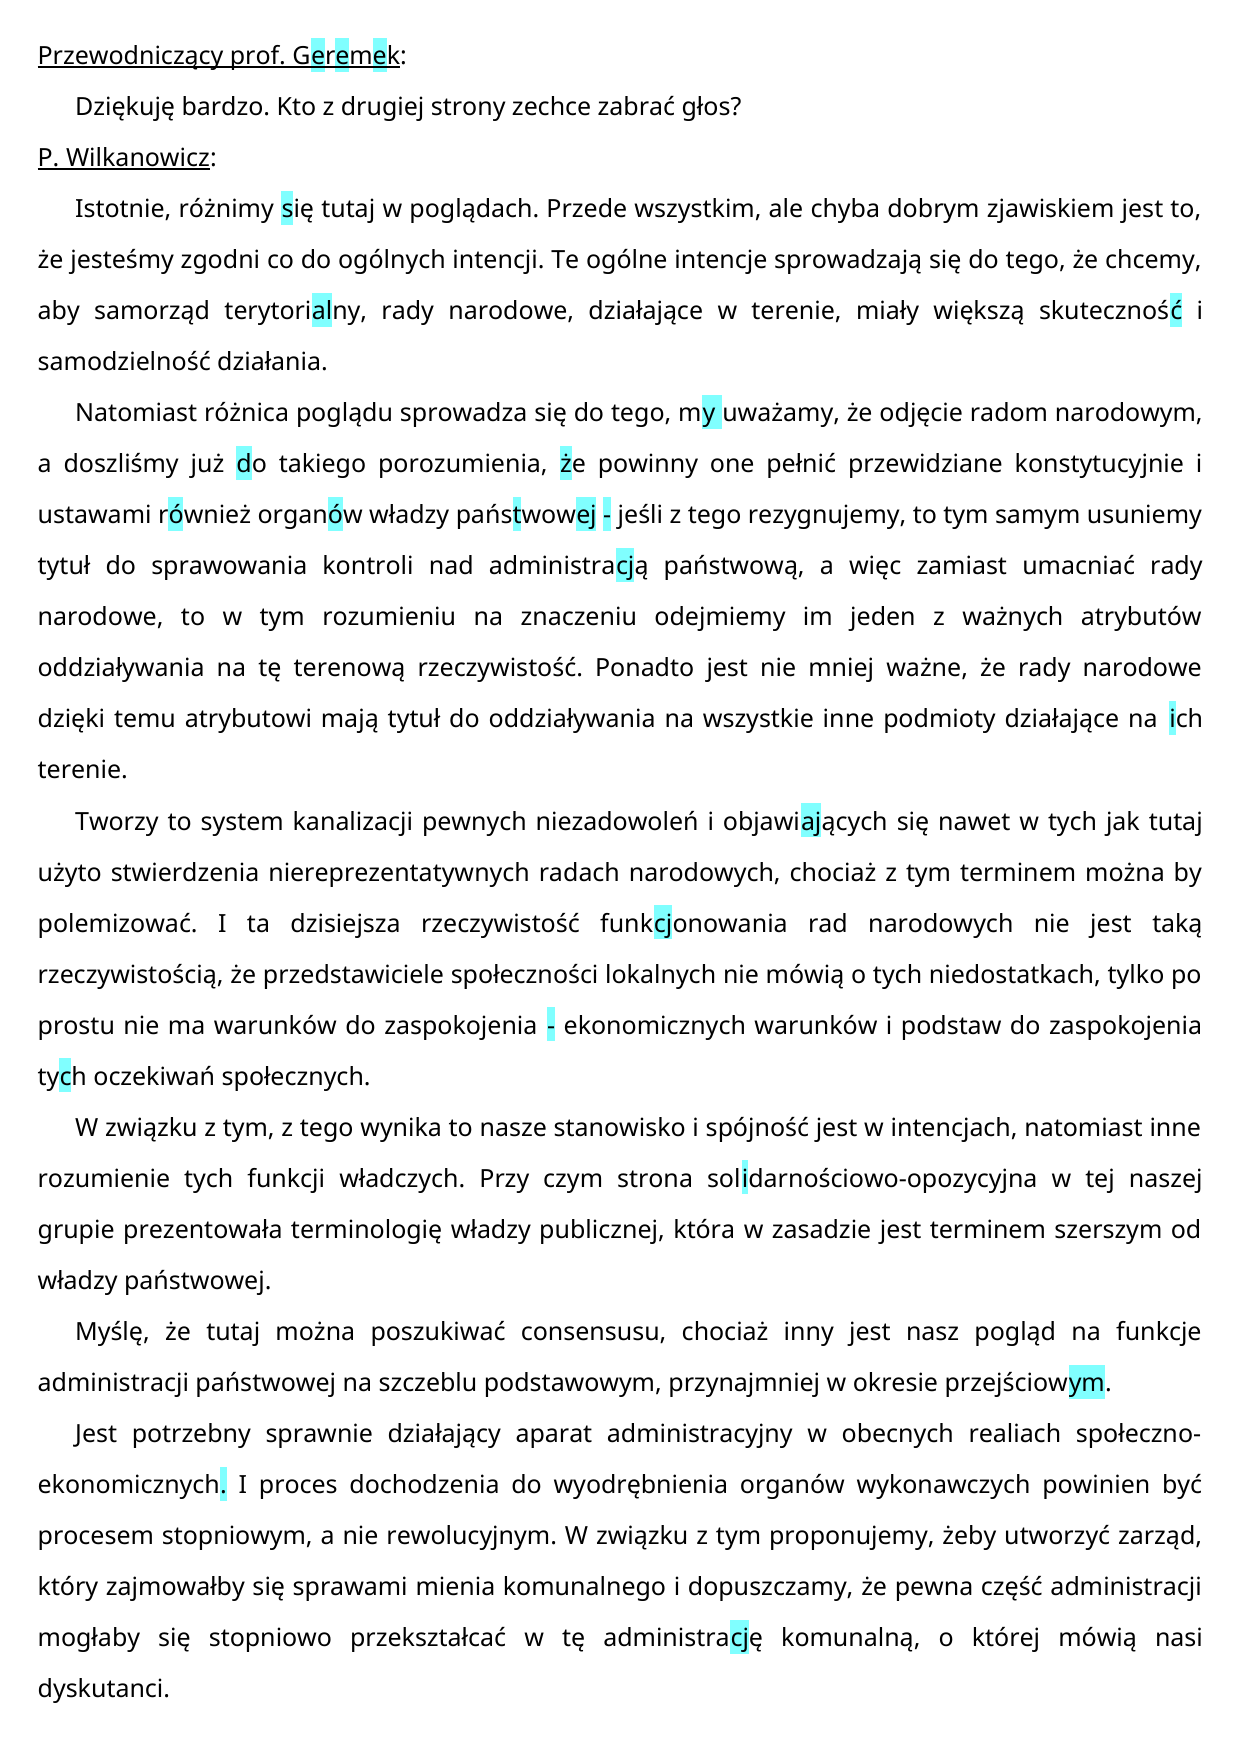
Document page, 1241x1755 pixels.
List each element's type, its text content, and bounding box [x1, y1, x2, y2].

text Tworzy to system kanalizacji pewnych niezadowoleń i objawiających się nawet w tych jak tutaj użyto stwierdzenia niereprezentatywnych radach narodowych, chociaż z tym terminem można by polemizować. I ta dzisiejsza rzeczywistość funkcjonowania rad narodowych nie jest taką rzeczywistością, że przedstawiciele społeczności lokalnych nie mówią o tych niedostatkach, tylko po prostu nie ma warunków do zaspokojenia - ekonomicznych warunków i podstaw do zaspokojenia tych oczekiwań społecznych. [37, 803, 1203, 1092]
text Natomiast różnica poglądu sprowadza się do tego, my uważamy, że odjęcie radom narodowym, a doszliśmy już do takiego porozumienia, że powinny one pełnić przewidziane konstytucyjnie i ustawami również organów władzy państwowej - jeśli z tego rezygnujemy, to tym samym usuniemy tytuł do sprawowania kontroli nad administracją państwową, a więc zamiast umacniać rady narodowe, to w tym rozumieniu na znaczeniu odejmiemy im jeden z ważnych atrybutów oddziaływania na tę terenową rzeczywistość. Ponadto jest nie mniej ważne, że rady narodowe dzięki temu atrybutowi mają tytuł do oddziaływania na wszystkie inne podmioty działające na ich terenie. [37, 395, 1203, 786]
text Jest potrzebny sprawnie działający aparat administracyjny w obecnych realiach społeczno-ekonomicznych. I proces dochodzenia do wyodrębnienia organów wykonawczych powinien być procesem stopniowym, a nie rewolucyjnym. W związku z tym proponujemy, żeby utworzyć zarząd, który zajmowałby się sprawami mienia komunalnego i dopuszczamy, że pewna część administracji mogłaby się stopniowo przekształcać w tę administrację komunalną, o której mówią nasi dyskutanci. [37, 1416, 1203, 1705]
text Przewodniczący prof. Geremek: [37, 37, 1203, 72]
text Myślę, że tutaj można poszukiwać consensusu, chociaż inny jest nasz pogląd na funkcje administracji państwowej na szczeblu podstawowym, przynajmniej w okresie przejściowym. [37, 1313, 1203, 1399]
text P. Wilkanowicz: [37, 139, 1203, 174]
text W związku z tym, z tego wynika to nasze stanowisko i spójność jest w intencjach, natomiast inne rozumienie tych funkcji władczych. Przy czym strona solidarnościowo-opozycyjna w tej naszej grupie prezentowała terminologię władzy publicznej, która w zasadzie jest terminem szerszym od władzy państwowej. [37, 1109, 1203, 1297]
text Istotnie, różnimy się tutaj w poglądach. Przede wszystkim, ale chyba dobrym zjawiskiem jest to, że jesteśmy zgodni co do ogólnych intencji. Te ogólne intencje sprowadzają się do tego, że chcemy, aby samorząd terytorialny, rady narodowe, działające w terenie, miały większą skuteczność i samodzielność działania. [37, 191, 1203, 378]
text Dziękuję bardzo. Kto z drugiej strony zechce zabrać głos? [37, 88, 1203, 123]
